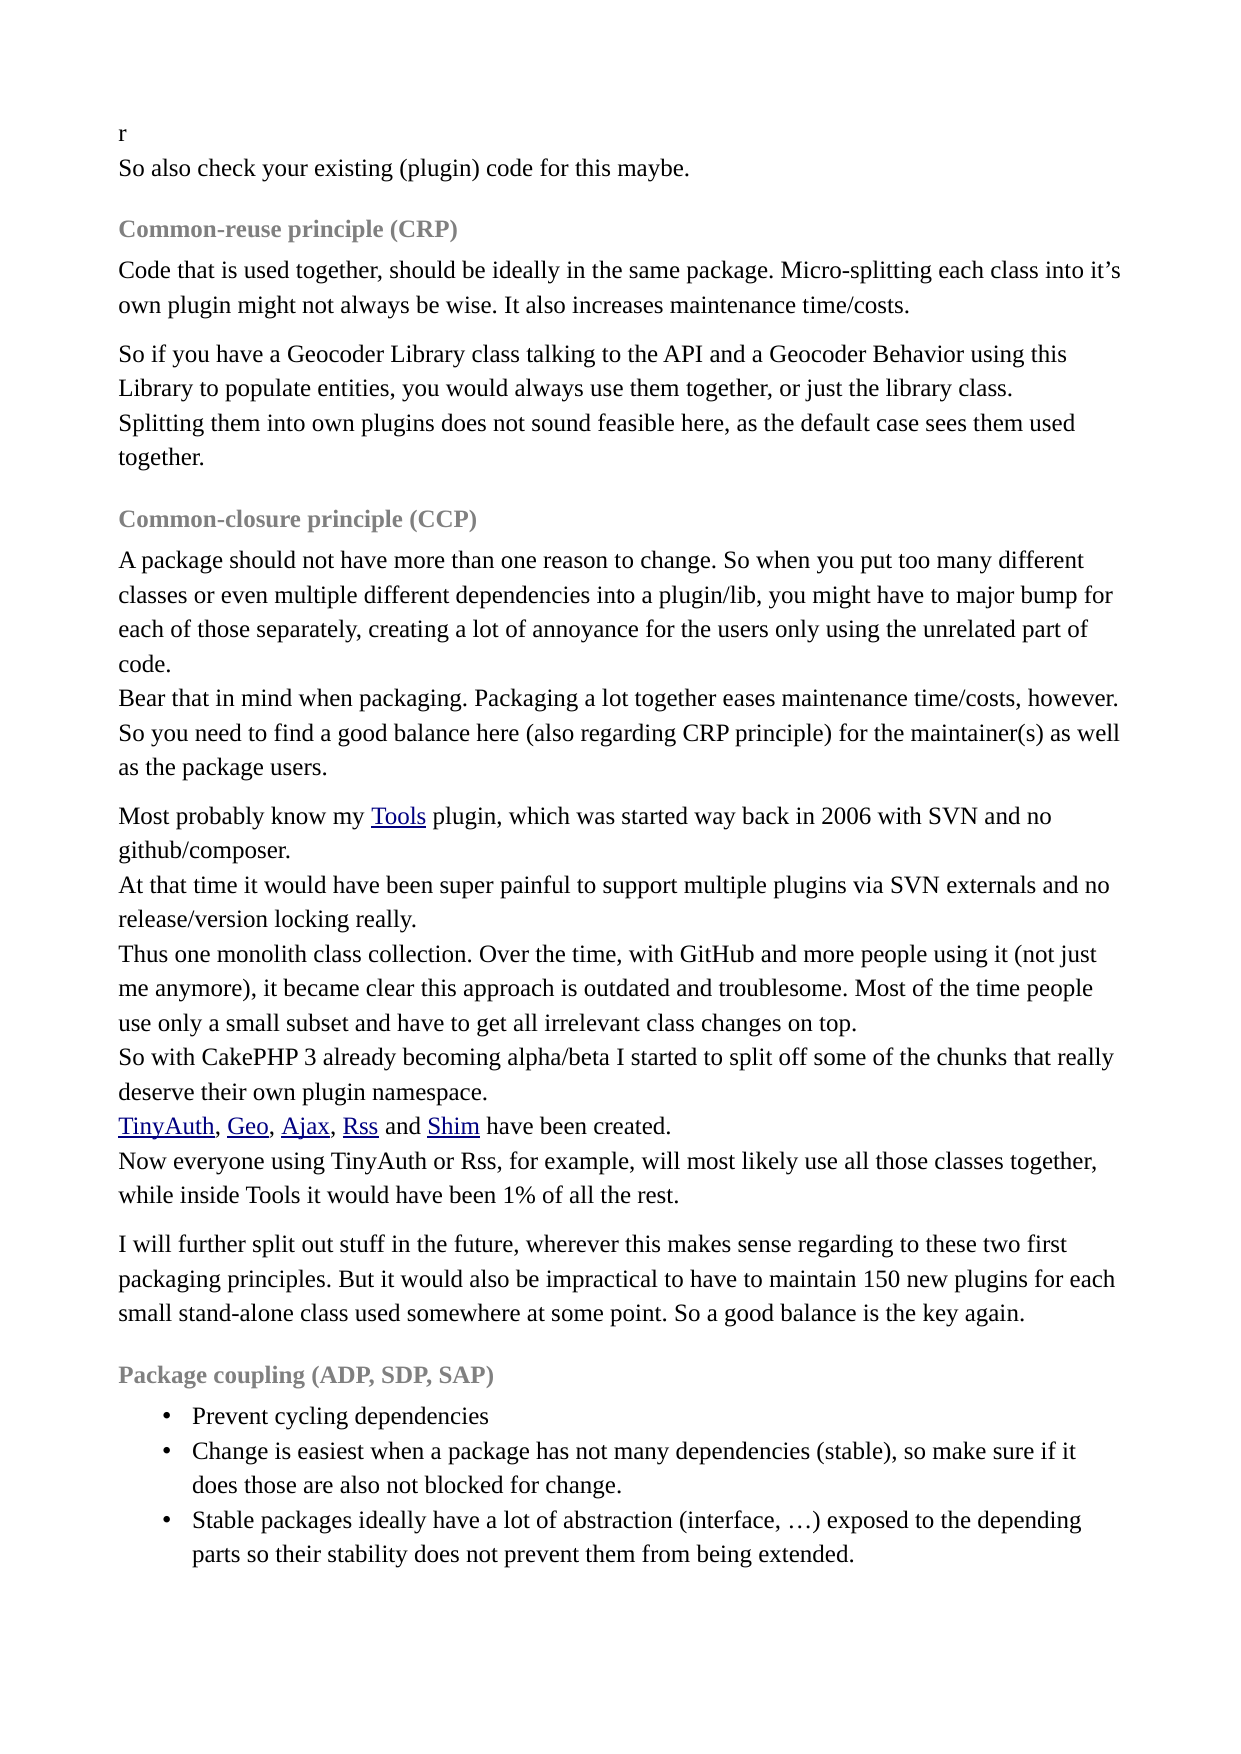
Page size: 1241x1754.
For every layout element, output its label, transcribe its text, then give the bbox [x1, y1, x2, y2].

list Change is easiest when a package has not many dependencies (stable), so make sure if it does those are also not blocked for change. [162, 1436, 1122, 1499]
subtitle Package coupling (ADP, SDP, SAP) [118, 1360, 1122, 1389]
subtitle Common-closure principle (CCP) [118, 504, 1122, 533]
subtitle Common-reuse principle (CRP) [118, 214, 1122, 243]
text Most probably know my Tools plugin, which was started way back in 2006 with SVN and no github/composer. At that time it would have been super painful to support multiple plugins via SVN externals and no release/version locking really. Thus one monolith class collection. Over the time, with GitHub and more people using it (not just me anymore), it became clear this approach is outdated and troublesome. Most of the time people use only a small subset and have to get all irrelevant class changes on top. So with CakePHP 3 already becoming alpha/beta I started to split off some of the chunks that really deserve their own plugin namespace. TinyAuth, Geo, Ajax, Rss and Shim have been created. Now everyone using TinyAuth or Rss, for example, will most likely use all those classes together, while inside Tools it would have been 1% of all the rest. [118, 801, 1122, 1209]
list Stable packages ideally have a lot of abstraction (interface, …) exposed to the depending parts so their stability does not prevent them from being extended. [162, 1505, 1122, 1568]
text r So also check your existing (plugin) code for this maybe. [118, 118, 1122, 181]
list Prevent cycling dependencies [162, 1401, 1122, 1430]
text I will further split out stuff in the future, wherever this makes sense regarding to these two first packaging principles. But it would also be impractical to have to maintain 150 new plugins for each small stand-alone class used somewhere at some point. So a good balance is the key again. [118, 1229, 1122, 1327]
text So if you have a Geocoder Library class talking to the API and a Geocoder Behavior using this Library to populate entities, you would always use them together, or just the library class. Splitting them into own plugins does not sound feasible here, as the default case sees them used together. [118, 339, 1122, 471]
text Code that is used together, should be ideally in the same package. Micro-splitting each class into it’s own plugin might not always be wise. It also increases maintenance time/costs. [118, 255, 1122, 319]
text A package should not have more than one reason to change. So when you put too many different classes or even multiple different dependencies into a plugin/lib, you might have to major bump for each of those separately, creating a lot of annoyance for the users only using the unrelated part of code. Bear that in mind when packaging. Packaging a lot together eases maintenance time/costs, however. So you need to find a good balance here (also regarding CRP principle) for the maintainer(s) as well as the package users. [118, 545, 1122, 781]
